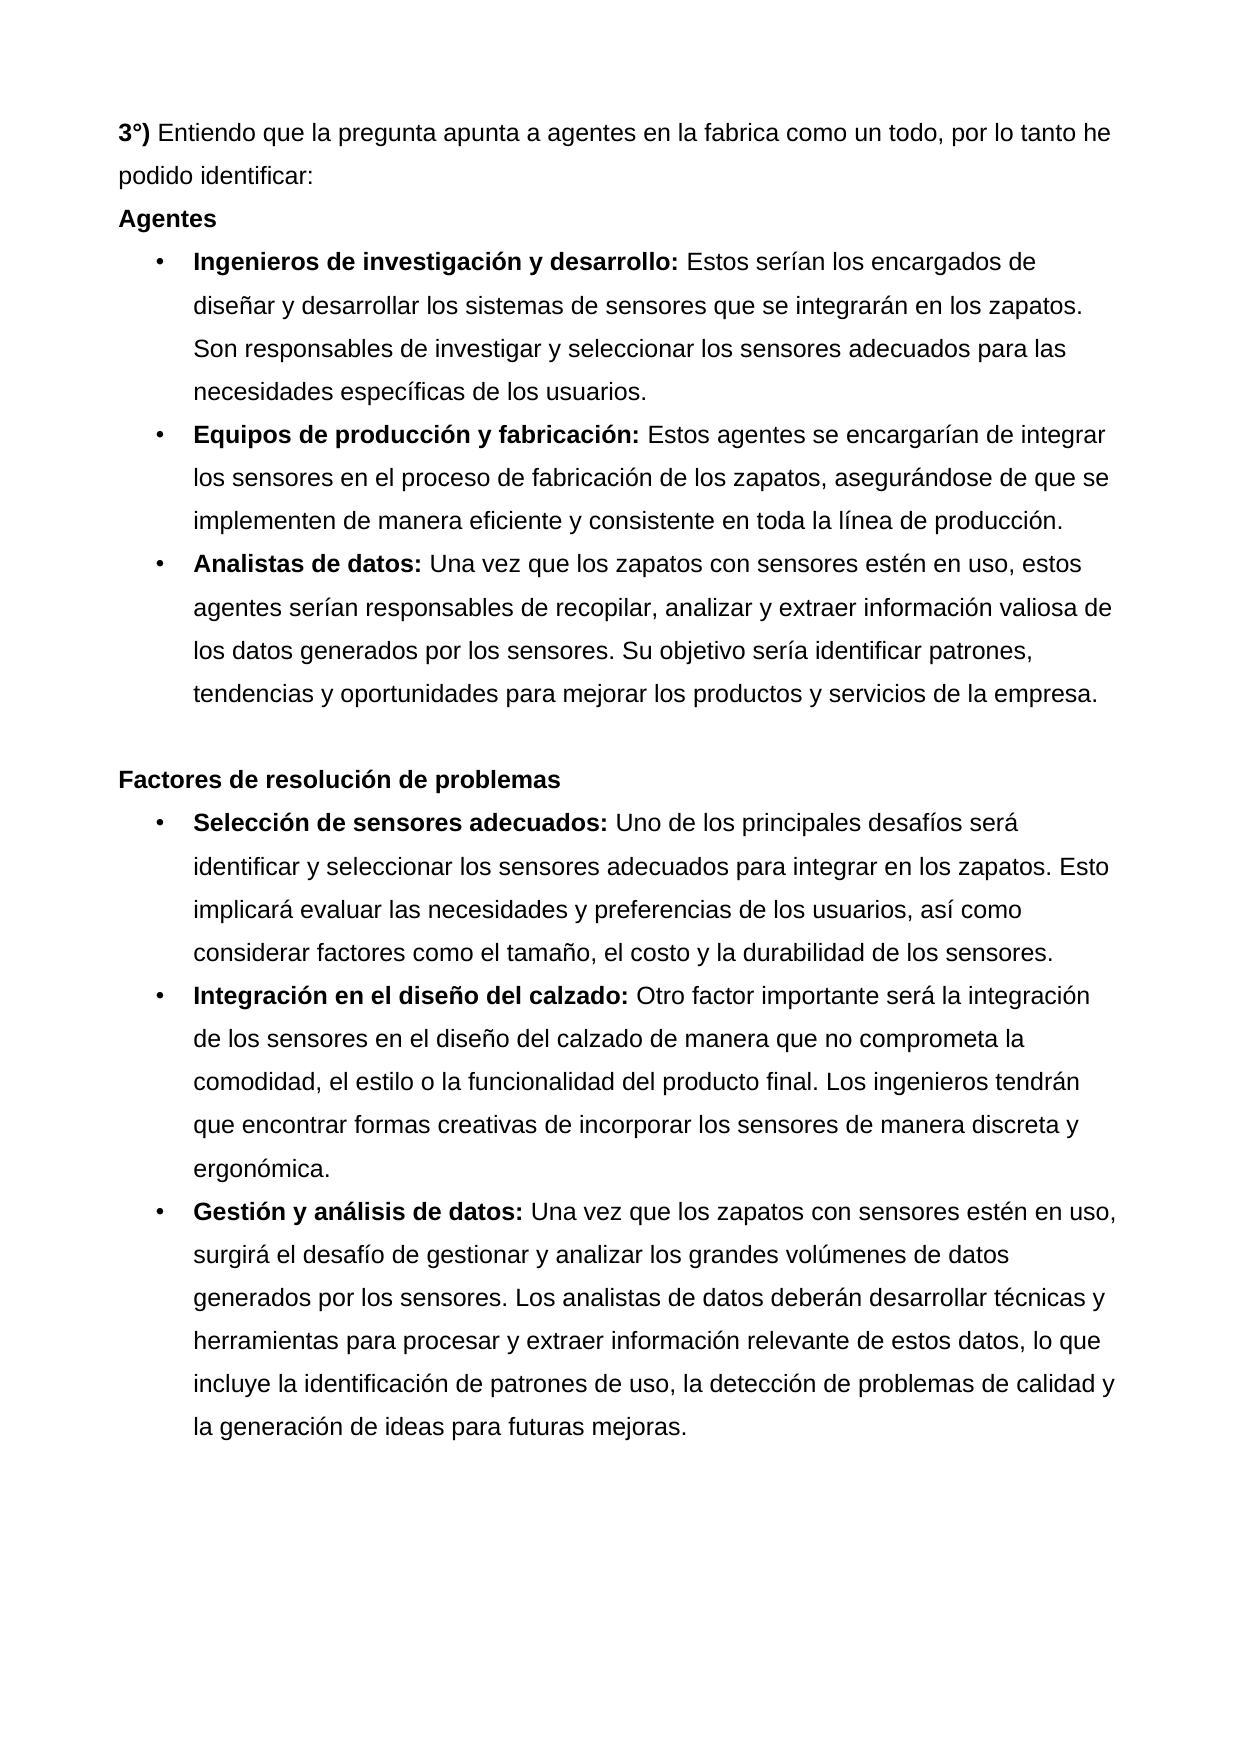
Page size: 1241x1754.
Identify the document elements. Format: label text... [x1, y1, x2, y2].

list Analistas de datos: Una vez que los zapatos con sensores estén en uso, estos agentes serían responsables de recopilar, analizar y extraer información valiosa de los datos generados por los sensores. Su objetivo sería identificar patrones, tendencias y oportunidades para mejorar los productos y servicios de la empresa. [156, 549, 1122, 708]
list Integración en el diseño del calzado: Otro factor importante será la integración de los sensores en el diseño del calzado de manera que no comprometa la comodidad, el estilo o la funcionalidad del producto final. Los ingenieros tendrán que encontrar formas creativas de incorporar los sensores de manera discreta y ergonómica. [156, 981, 1122, 1182]
list Ingenieros de investigación y desarrollo: Estos serían los encargados de diseñar y desarrollar los sistemas de sensores que se integrarán en los zapatos. Son responsables de investigar y seleccionar los sensores adecuados para las necesidades específicas de los usuarios. [156, 247, 1122, 406]
list Equipos de producción y fabricación: Estos agentes se encargarían de integrar los sensores en el proceso de fabricación de los zapatos, asegurándose de que se implementen de manera eficiente y consistente en toda la línea de producción. [156, 420, 1122, 535]
text Factores de resolución de problemas [118, 765, 1122, 794]
text Agentes [118, 204, 1122, 233]
text 3°) Entiendo que la pregunta apunta a agentes en la fabrica como un todo, por lo tanto he podido identificar: [118, 118, 1122, 190]
list Selección de sensores adecuados: Uno de los principales desafíos será identificar y seleccionar los sensores adecuados para integrar en los zapatos. Esto implicará evaluar las necesidades y preferencias de los usuarios, así como considerar factores como el tamaño, el costo y la durabilidad de los sensores. [156, 808, 1122, 967]
list Gestión y análisis de datos: Una vez que los zapatos con sensores estén en uso, surgirá el desafío de gestionar y analizar los grandes volúmenes de datos generados por los sensores. Los analistas de datos deberán desarrollar técnicas y herramientas para procesar y extraer información relevante de estos datos, lo que incluye la identificación de patrones de uso, la detección de problemas de calidad y la generación de ideas para futuras mejoras. [156, 1197, 1122, 1441]
